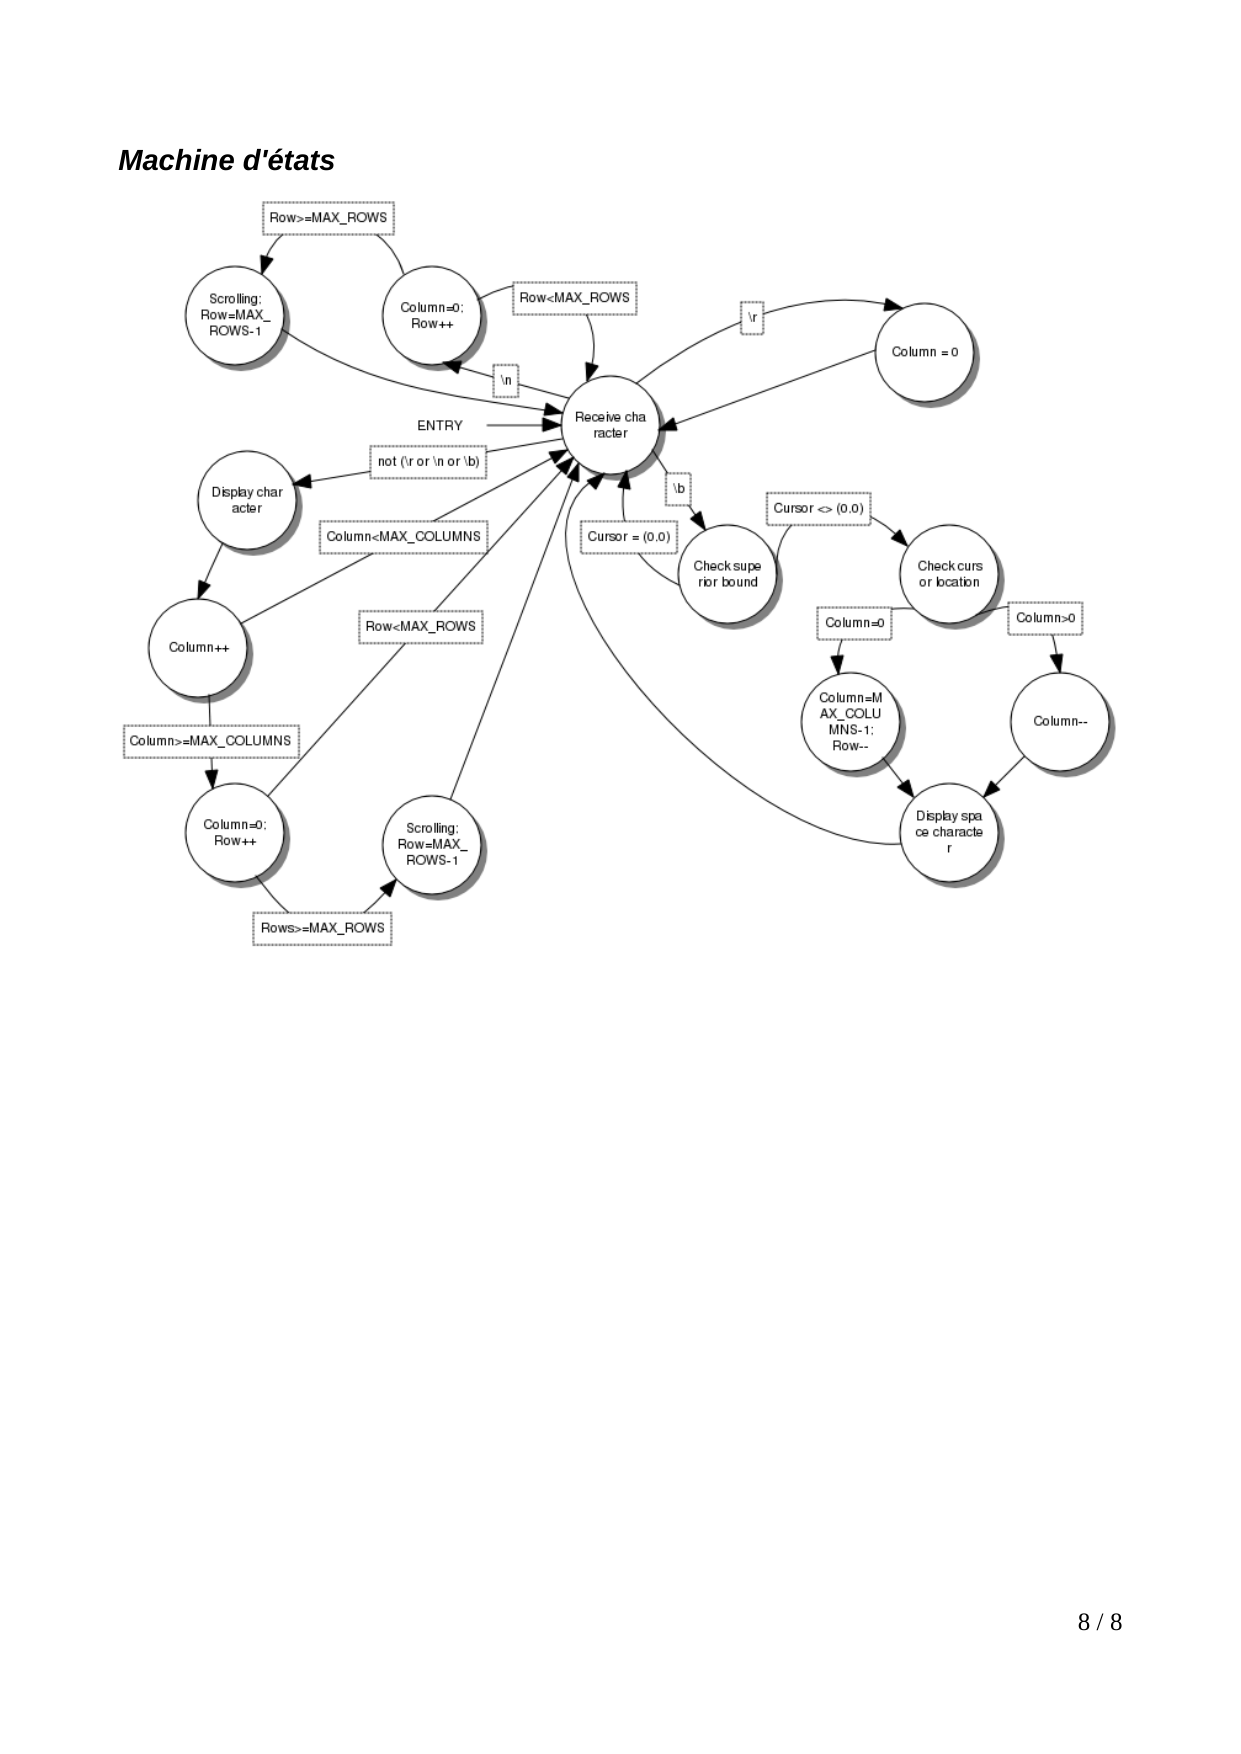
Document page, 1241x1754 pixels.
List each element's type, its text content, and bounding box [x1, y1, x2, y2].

picture [118, 189, 1123, 972]
subtitle Machine d'états [118, 143, 1122, 177]
